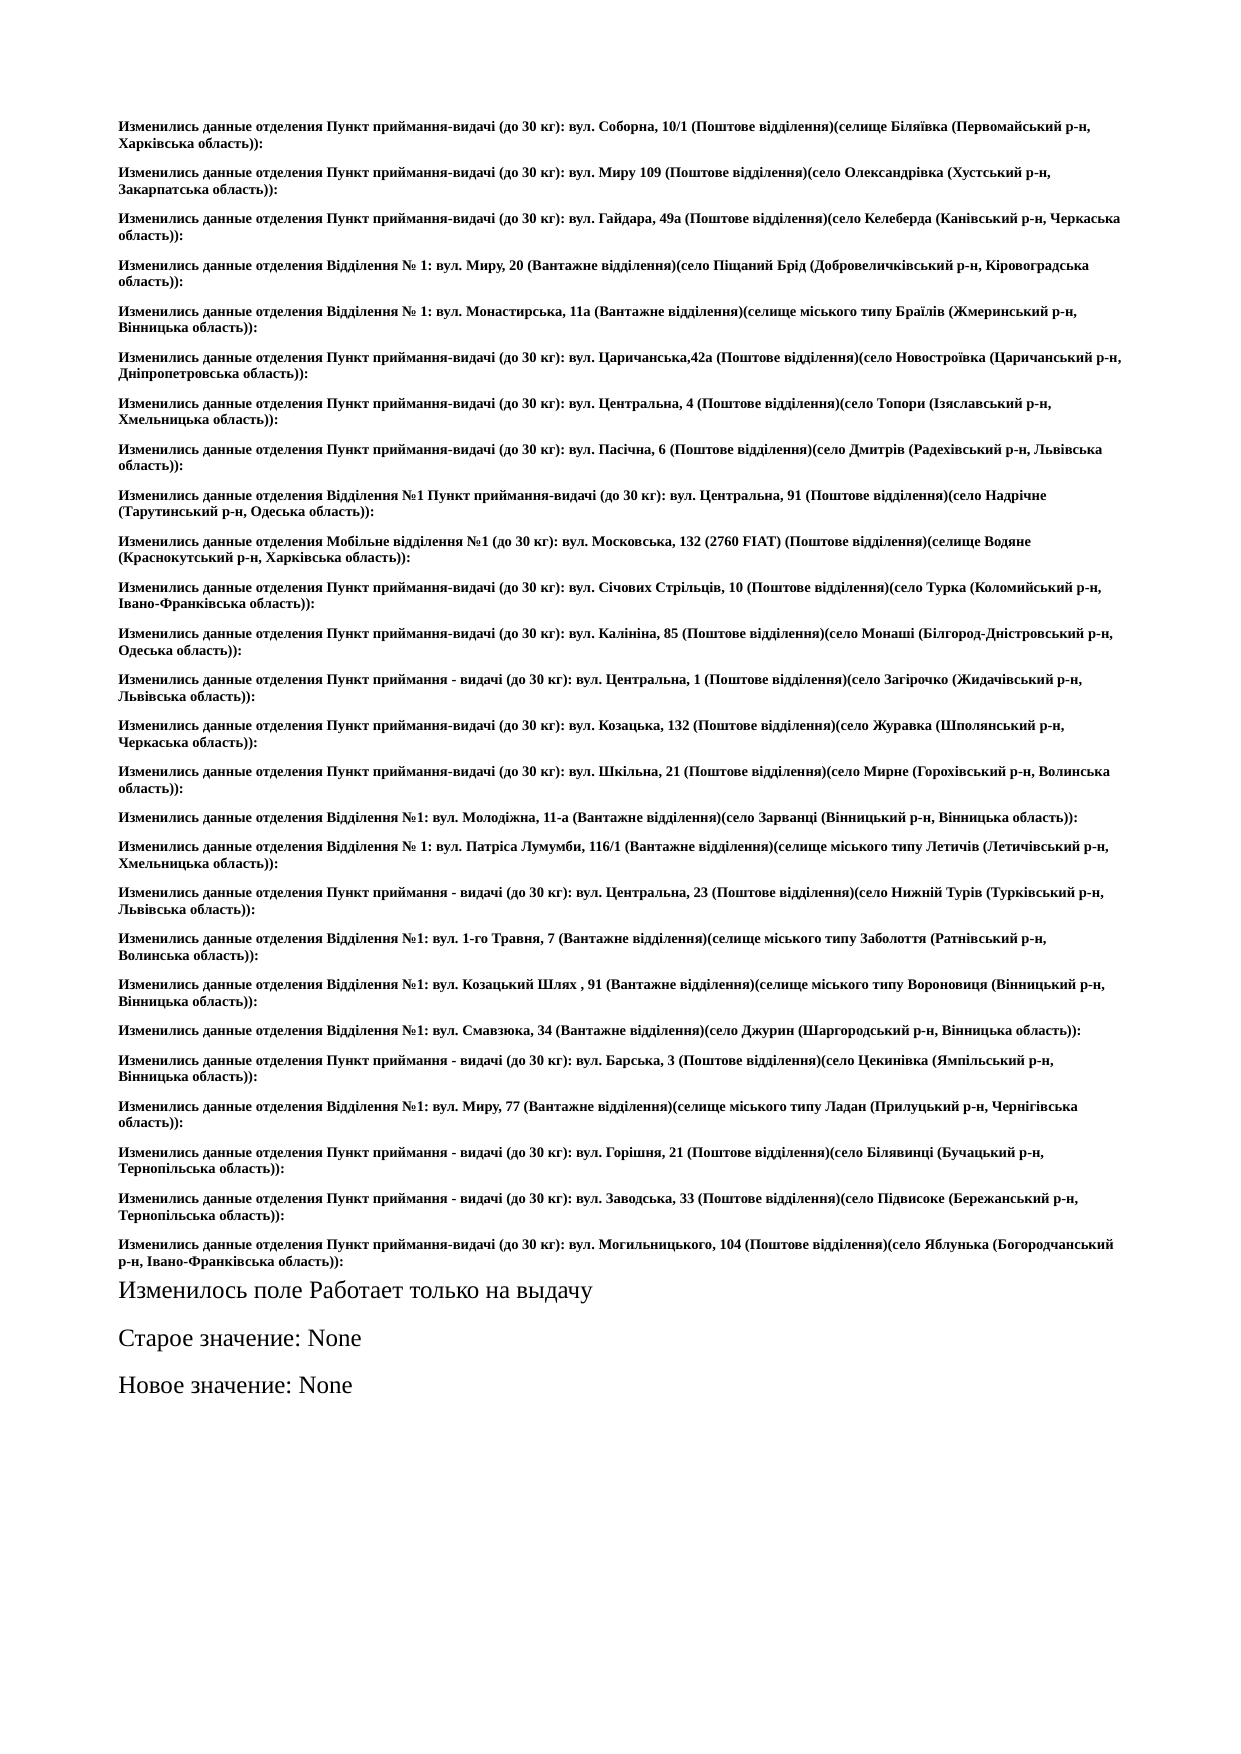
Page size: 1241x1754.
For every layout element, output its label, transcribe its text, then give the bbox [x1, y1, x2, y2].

subtitle Изменились данные отделения Пункт приймання-видачі (до 30 кг): вул. Миру 109 (Поштове відділення)(село Олександрівка (Хустський р-н, Закарпатська область)): [118, 164, 1122, 198]
text Старое значение: None [118, 1323, 1122, 1352]
subtitle Изменились данные отделения Пункт приймання-видачі (до 30 кг): вул. Царичанська,42а (Поштове відділення)(село Новостроївка (Царичанський р-н, Дніпропетровська область)): [118, 348, 1122, 382]
subtitle Изменились данные отделения Пункт приймання-видачі (до 30 кг): вул. Центральна, 4 (Поштове відділення)(село Топори (Ізяславський р-н, Хмельницька область)): [118, 394, 1122, 428]
subtitle Изменились данные отделения Пункт приймання - видачі (до 30 кг): вул. Центральна, 1 (Поштове відділення)(село Загірочко (Жидачівський р-н, Львівська область)): [118, 671, 1122, 704]
subtitle Изменились данные отделения Пункт приймання-видачі (до 30 кг): вул. Січових Стрільців, 10 (Поштове відділення)(село Турка (Коломийський р-н, Івано-Франківська область)): [118, 578, 1122, 612]
subtitle Изменились данные отделения Відділення №1: вул. Миру, 77 (Вантажне відділення)(селище міського типу Ладан (Прилуцький р-н, Чернігівська область)): [118, 1097, 1122, 1131]
subtitle Изменились данные отделения Пункт приймання-видачі (до 30 кг): вул. Калініна, 85 (Поштове відділення)(село Монаші (Білгород-Дністровський р-н, Одеська область)): [118, 624, 1122, 658]
subtitle Изменились данные отделения Відділення №1: вул. Козацький Шлях , 91 (Вантажне відділення)(селище міського типу Вороновиця (Вінницький р-н, Вінницька область)): [118, 976, 1122, 1010]
subtitle Изменились данные отделения Пункт приймання - видачі (до 30 кг): вул. Барська, 3 (Поштове відділення)(село Цекинівка (Ямпільський р-н, Вінницька область)): [118, 1051, 1122, 1085]
subtitle Изменились данные отделения Відділення №1: вул. 1-го Травня, 7 (Вантажне відділення)(селище міського типу Заболоття (Ратнівський р-н, Волинська область)): [118, 930, 1122, 964]
subtitle Изменились данные отделения Пункт приймання - видачі (до 30 кг): вул. Заводська, 33 (Поштове відділення)(село Підвисоке (Бережанський р-н, Тернопільська область)): [118, 1189, 1122, 1223]
subtitle Изменились данные отделения Мобільне відділення №1 (до 30 кг): вул. Московська, 132 (2760 FIAT) (Поштове відділення)(селище Водяне (Краснокутський р-н, Харківська область)): [118, 532, 1122, 566]
subtitle Изменились данные отделения Відділення № 1: вул. Монастирська, 11а (Вантажне відділення)(селище міського типу Браїлів (Жмеринський р-н, Вінницька область)): [118, 302, 1122, 336]
subtitle Изменились данные отделения Відділення №1: вул. Смавзюка, 34 (Вантажне відділення)(село Джурин (Шаргородський р-н, Вінницька область)): [118, 1022, 1122, 1039]
subtitle Изменились данные отделения Пункт приймання - видачі (до 30 кг): вул. Центральна, 23 (Поштове відділення)(село Нижній Турів (Турківський р-н, Львівська область)): [118, 884, 1122, 918]
subtitle Изменились данные отделения Пункт приймання-видачі (до 30 кг): вул. Шкільна, 21 (Поштове відділення)(село Мирне (Горохівський р-н, Волинська область)): [118, 763, 1122, 796]
subtitle Изменились данные отделения Відділення № 1: вул. Миру, 20 (Вантажне відділення)(село Піщаний Брід (Добровеличківський р-н, Кіровоградська область)): [118, 256, 1122, 290]
subtitle Изменились данные отделения Відділення № 1: вул. Патріса Лумумби, 116/1 (Вантажне відділення)(селище міського типу Летичів (Летичівський р-н, Хмельницька область)): [118, 838, 1122, 872]
subtitle Изменились данные отделения Пункт приймання-видачі (до 30 кг): вул. Пасічна, 6 (Поштове відділення)(село Дмитрів (Радехівський р-н, Львівська область)): [118, 440, 1122, 474]
subtitle Изменились данные отделения Пункт приймання-видачі (до 30 кг): вул. Козацька, 132 (Поштове відділення)(село Журавка (Шполянський р-н, Черкаська область)): [118, 717, 1122, 750]
subtitle Изменились данные отделения Відділення №1 Пункт приймання-видачі (до 30 кг): вул. Центральна, 91 (Поштове відділення)(село Надрічне (Тарутинський р-н, Одеська область)): [118, 486, 1122, 520]
subtitle Изменились данные отделения Відділення №1: вул. Молодіжна, 11-а (Вантажне відділення)(село Зарванці (Вінницький р-н, Вінницька область)): [118, 809, 1122, 826]
text Новое значение: None [118, 1371, 1122, 1399]
subtitle Изменились данные отделения Пункт приймання-видачі (до 30 кг): вул. Могильницького, 104 (Поштове відділення)(село Яблунька (Богородчанський р-н, Івано-Франківська область)): [118, 1236, 1122, 1269]
subtitle Изменились данные отделения Пункт приймання-видачі (до 30 кг): вул. Соборна, 10/1 (Поштове відділення)(селище Біляївка (Первомайський р-н, Харківська область)): [118, 118, 1122, 152]
subtitle Изменились данные отделения Пункт приймання - видачі (до 30 кг): вул. Горішня, 21 (Поштове відділення)(село Білявинці (Бучацький р-н, Тернопільська область)): [118, 1143, 1122, 1177]
text Изменилось поле Работает только на выдачу [118, 1275, 1122, 1304]
subtitle Изменились данные отделения Пункт приймання-видачі (до 30 кг): вул. Гайдара, 49а (Поштове відділення)(село Келеберда (Канівський р-н, Черкаська область)): [118, 210, 1122, 244]
